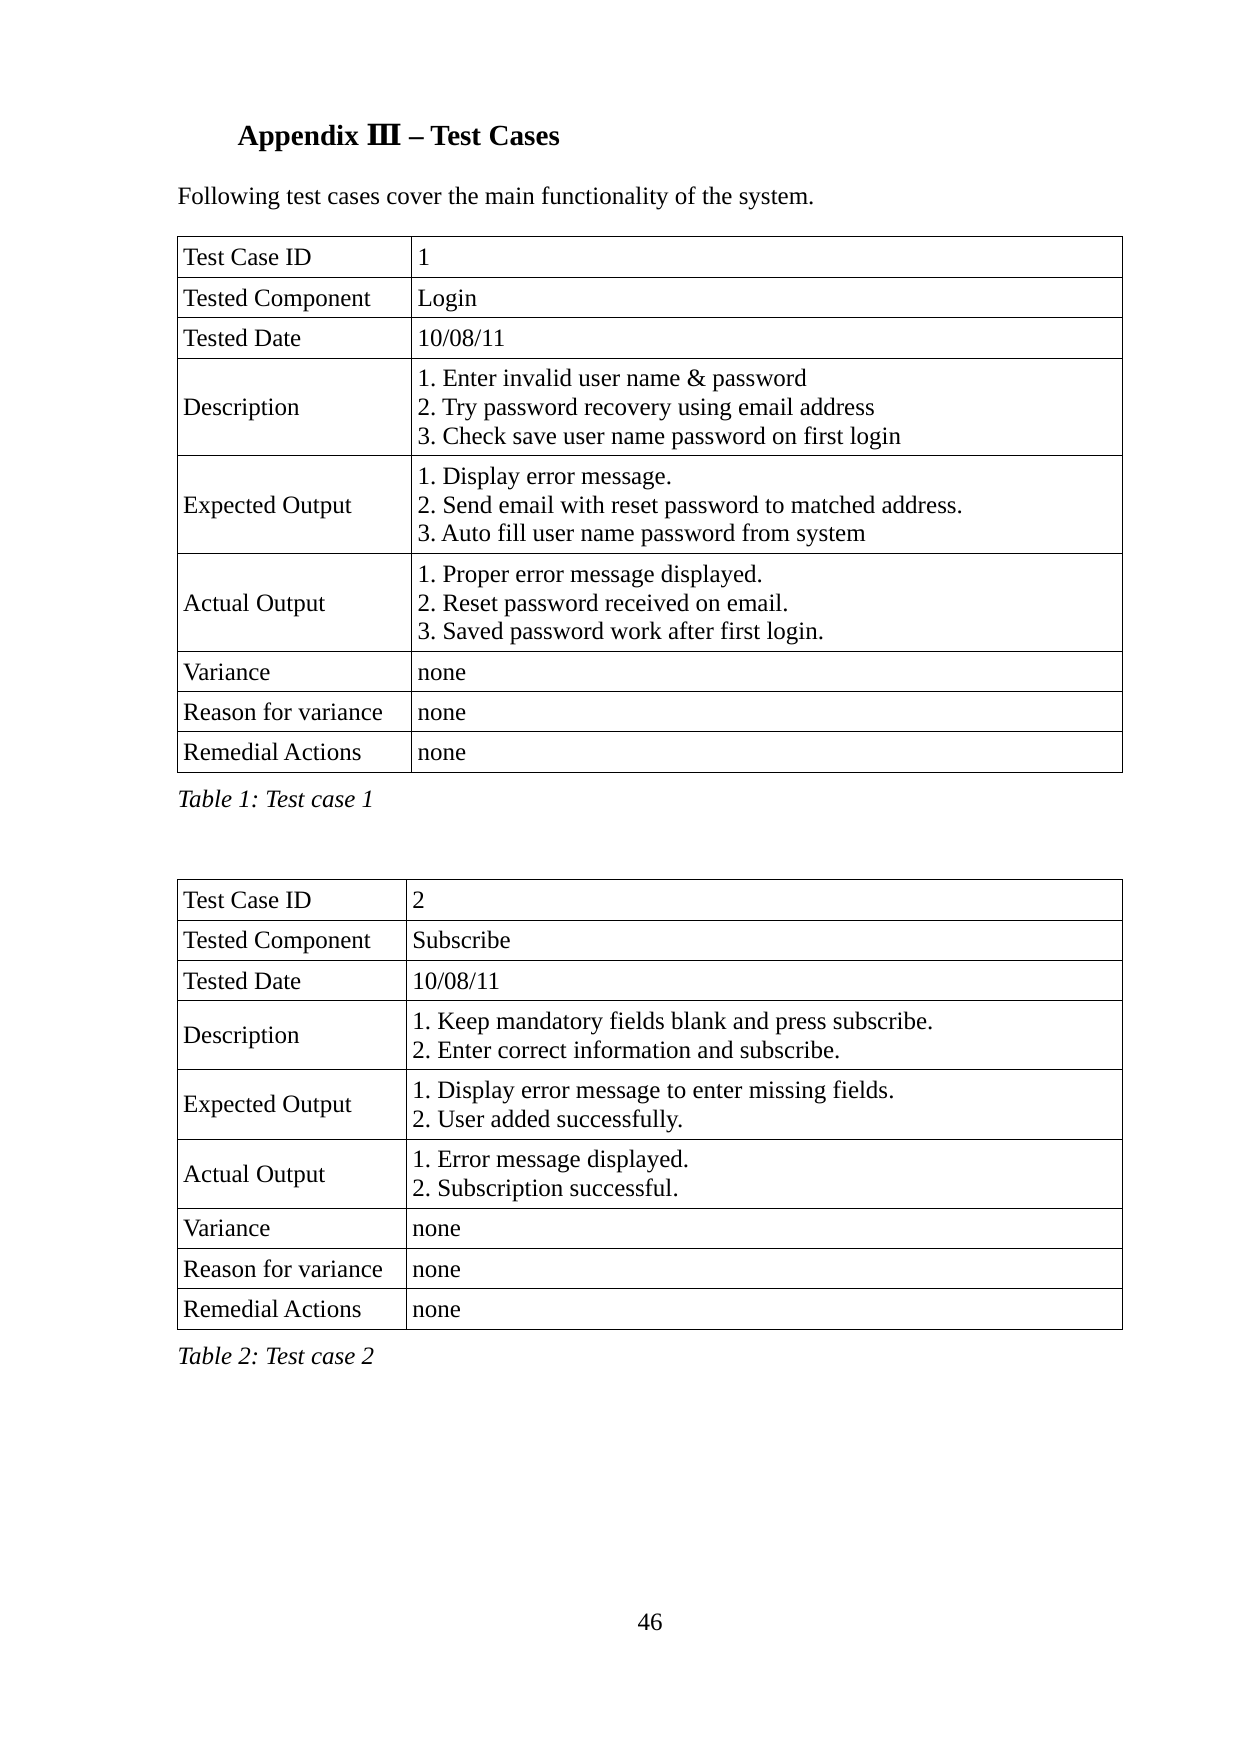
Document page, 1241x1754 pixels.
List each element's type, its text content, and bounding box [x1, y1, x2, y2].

table_cell Variance [178, 1209, 406, 1248]
table_cell none [412, 652, 1122, 691]
table_cell none [407, 1289, 1122, 1328]
table_cell Tested Date [178, 961, 406, 1000]
table_cell Expected Output [178, 1070, 406, 1138]
table_cell none [412, 692, 1122, 731]
table_cell Tested Date [178, 318, 411, 357]
table_header Test Case ID [178, 237, 411, 277]
table_cell Tested Component [178, 278, 411, 317]
table_cell Expected Output [178, 456, 411, 553]
table_cell 1. Proper error message displayed. 2. Reset password received on email. 3. Saved password work after first login. [412, 554, 1122, 651]
text Table 1: Test case 1 [177, 784, 1122, 813]
text Table 2: Test case 2 [177, 1341, 1122, 1370]
table_cell 1. Keep mandatory fields blank and press subscribe. 2. Enter correct information and subscribe. [407, 1001, 1122, 1069]
table_cell Reason for variance [178, 1249, 406, 1288]
table_header 2 [407, 880, 1122, 920]
table_cell 1. Display error message to enter missing fields. 2. User added successfully. [407, 1070, 1122, 1138]
table_cell Remedial Actions [178, 732, 411, 772]
table_cell 1. Error message displayed. 2. Subscription successful. [407, 1140, 1122, 1207]
table_cell Login [412, 278, 1122, 317]
table_cell Subscribe [407, 921, 1122, 960]
table_header 1 [412, 237, 1122, 277]
text Following test cases cover the main functionality of the system. [177, 181, 1122, 209]
table_cell Tested Component [178, 921, 406, 960]
table_cell 10/08/11 [412, 318, 1122, 357]
table_cell Remedial Actions [178, 1289, 406, 1328]
table_cell none [407, 1209, 1122, 1248]
table_cell Variance [178, 652, 411, 691]
subtitle Appendix Ⅲ – Test Cases [177, 118, 1122, 152]
table_cell Actual Output [178, 554, 411, 651]
table_cell Description [178, 1001, 406, 1069]
table_cell Reason for variance [178, 692, 411, 731]
table_cell Description [178, 359, 411, 455]
table_cell Actual Output [178, 1140, 406, 1207]
table_cell none [407, 1249, 1122, 1288]
table_cell 1. Enter invalid user name & password 2. Try password recovery using email address 3. Check save user name password on first login [412, 359, 1122, 455]
table_cell 10/08/11 [407, 961, 1122, 1000]
table_cell 1. Display error message. 2. Send email with reset password to matched address. 3. Auto fill user name password from system [412, 456, 1122, 553]
table_header Test Case ID [178, 880, 406, 920]
table_cell none [412, 732, 1122, 772]
